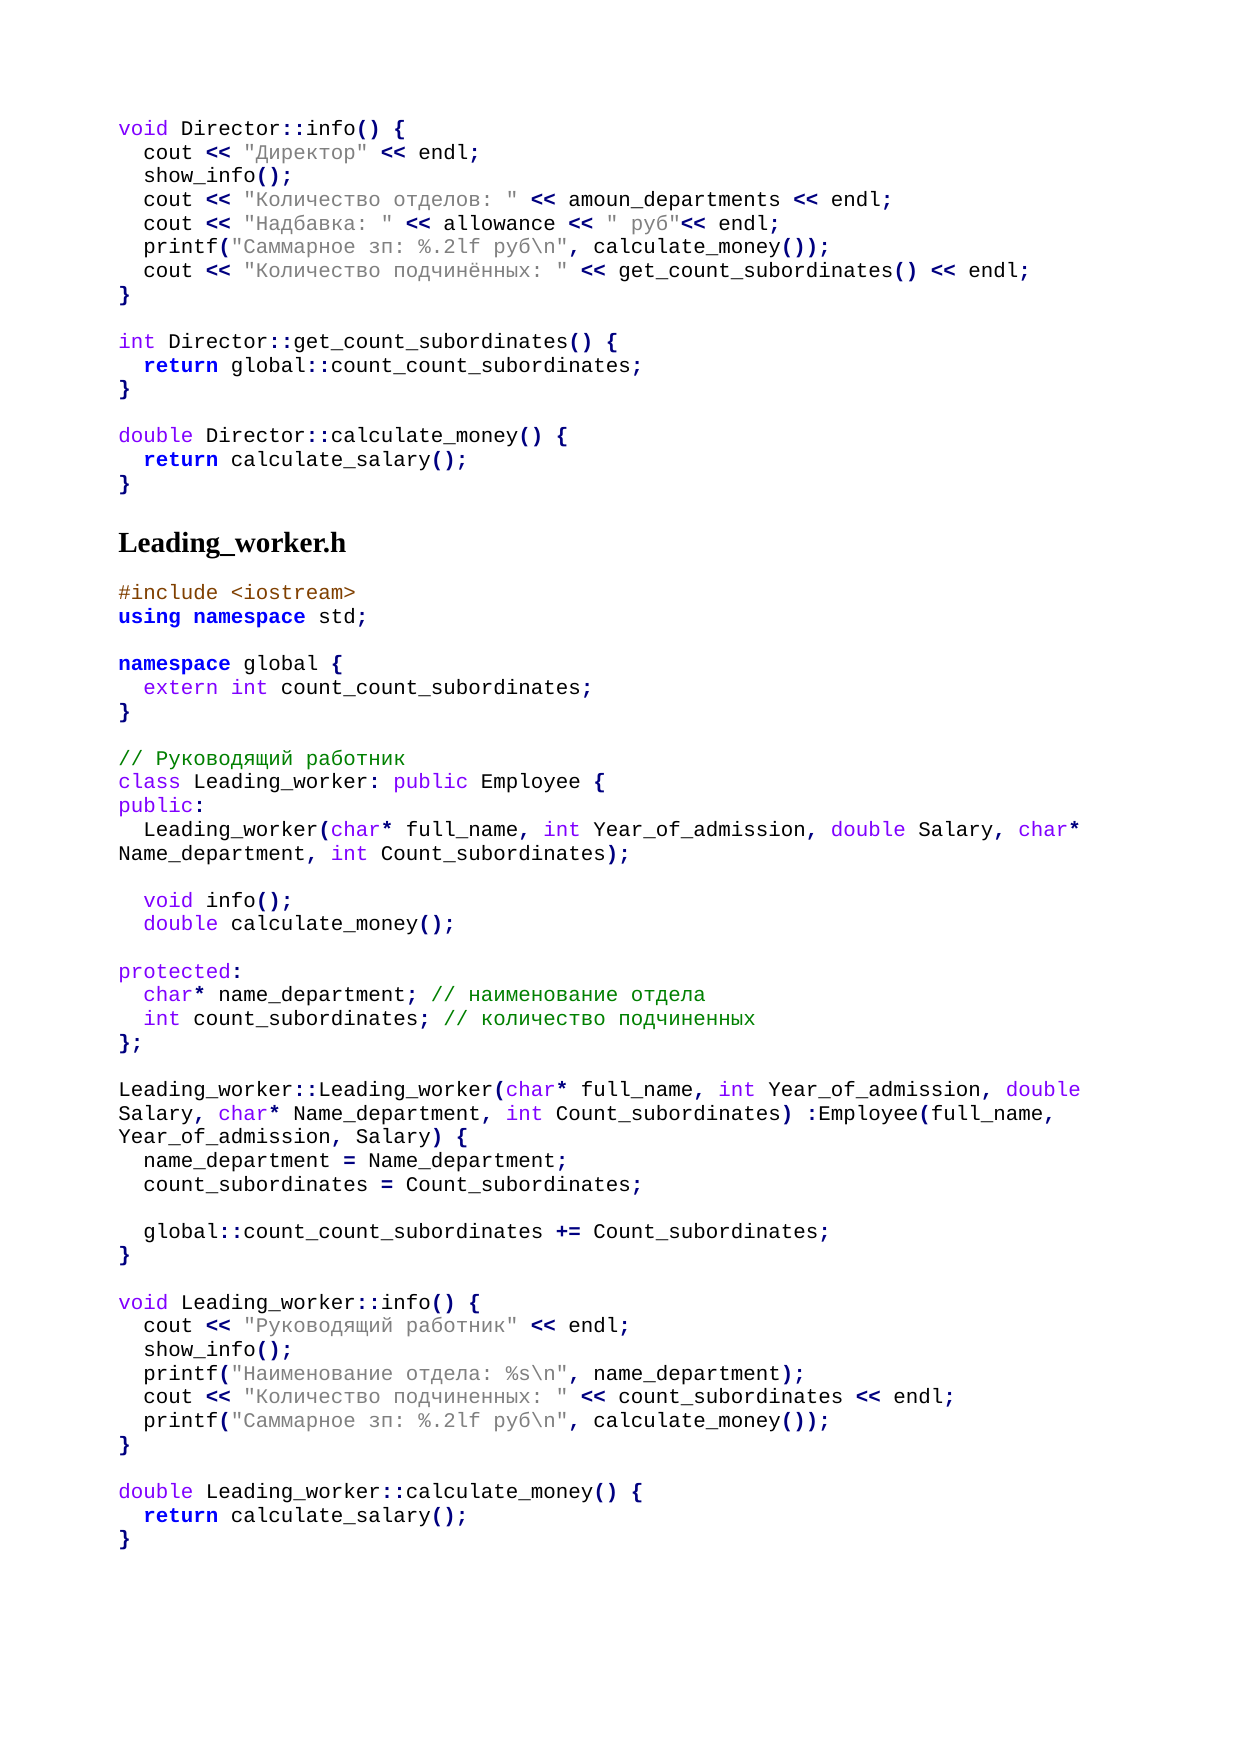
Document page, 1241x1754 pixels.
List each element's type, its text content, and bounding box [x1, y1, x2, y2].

text protected: [118, 961, 1122, 984]
text }; [118, 1032, 1122, 1055]
text Leading_worker::Leading_worker(char* full_name, int Year_of_admission, double Salary, char* Name_department, int Count_subordinates) :Employee(full_name, Year_of_admission, Salary) { [118, 1079, 1122, 1150]
text show_info(); [118, 1339, 1122, 1363]
text count_subordinates = Count_subordinates; [118, 1173, 1122, 1197]
text double calculate_money(); [118, 913, 1122, 937]
text // Руководящий работник [118, 748, 1122, 772]
text } [118, 473, 1122, 496]
text printf("Саммарное зп: %.2lf руб\n", calculate_money()); [118, 1410, 1122, 1434]
text } [118, 284, 1122, 307]
text class Leading_worker: public Employee { [118, 772, 1122, 795]
text show_info(); [118, 165, 1122, 189]
text double Leading_worker::calculate_money() { [118, 1481, 1122, 1504]
text void Leading_worker::info() { [118, 1292, 1122, 1315]
text public: [118, 795, 1122, 819]
text cout << "Количество подчинённых: " << get_count_subordinates() << endl; [118, 260, 1122, 284]
text printf("Наименование отдела: %s\n", name_department); [118, 1363, 1122, 1386]
text char* name_department; // наименование отдела [118, 984, 1122, 1008]
text printf("Саммарное зп: %.2lf руб\n", calculate_money()); [118, 236, 1122, 260]
text cout << "Количество подчиненных: " << count_subordinates << endl; [118, 1386, 1122, 1410]
text void info(); [118, 890, 1122, 913]
text global::count_count_subordinates += Count_subordinates; [118, 1221, 1122, 1244]
text namespace global { [118, 653, 1122, 677]
text return calculate_salary(); [118, 1504, 1122, 1528]
text Leading_worker.h [118, 525, 1122, 559]
text double Director::calculate_money() { [118, 426, 1122, 449]
text cout << "Надбавка: " << allowance << " руб"<< endl; [118, 213, 1122, 236]
text } [118, 1528, 1122, 1552]
text extern int count_count_subordinates; [118, 677, 1122, 701]
text } [118, 701, 1122, 724]
text name_department = Name_department; [118, 1150, 1122, 1173]
text cout << "Директор" << endl; [118, 142, 1122, 165]
text cout << "Количество отделов: " << amoun_departments << endl; [118, 189, 1122, 213]
text int Director::get_count_subordinates() { [118, 331, 1122, 354]
text Leading_worker(char* full_name, int Year_of_admission, double Salary, char* Name_department, int Count_subordinates); [118, 819, 1122, 866]
text } [118, 1244, 1122, 1268]
text cout << "Руководящий работник" << endl; [118, 1315, 1122, 1339]
text void Director::info() { [118, 118, 1122, 142]
text return global::count_count_subordinates; [118, 354, 1122, 378]
text #include <iostream> [118, 582, 1122, 606]
text using namespace std; [118, 606, 1122, 630]
text } [118, 378, 1122, 402]
text return calculate_salary(); [118, 449, 1122, 473]
text int count_subordinates; // количество подчиненных [118, 1008, 1122, 1032]
text } [118, 1434, 1122, 1457]
